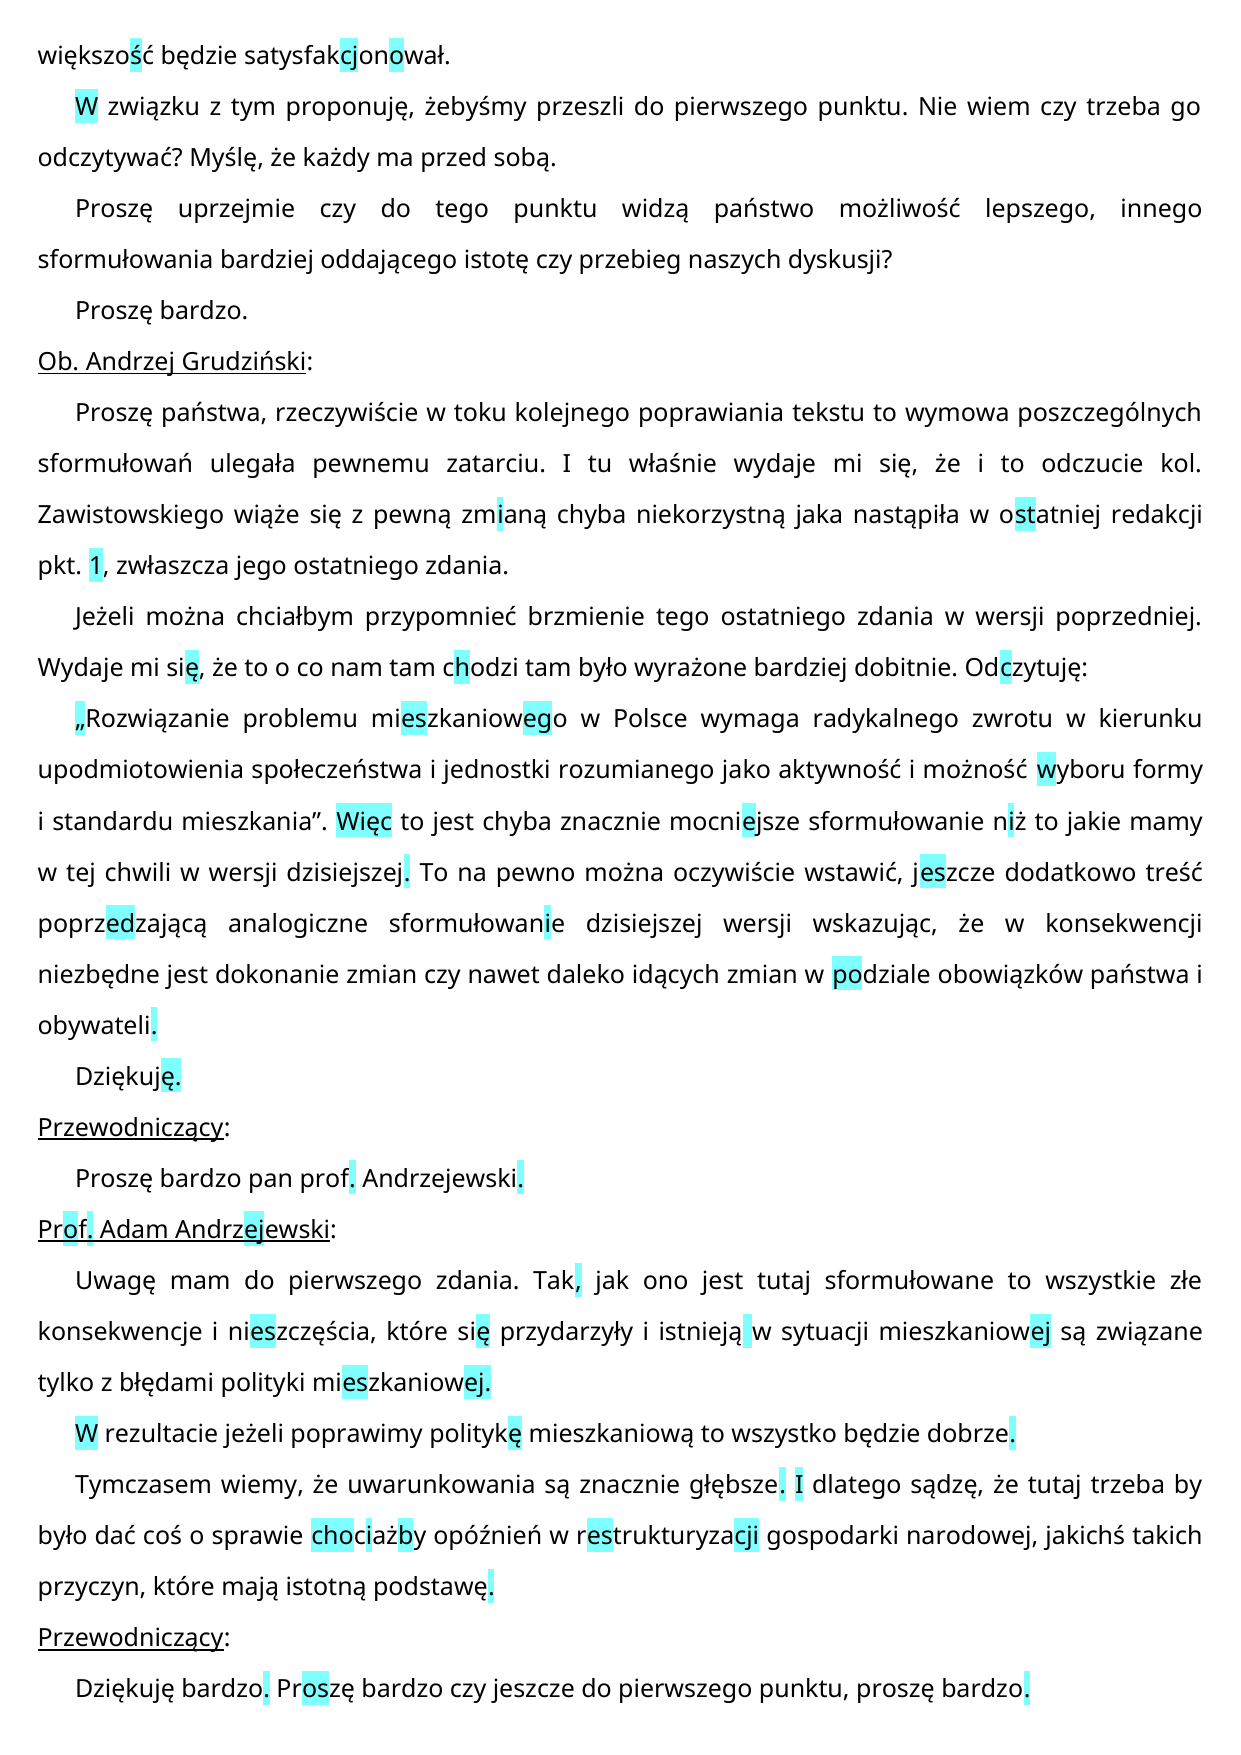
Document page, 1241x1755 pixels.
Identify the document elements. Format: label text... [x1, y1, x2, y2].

text Jeżeli można chciałbym przypomnieć brzmienie tego ostatniego zdania w wersji poprzedniej. Wydaje mi się, że to o co nam tam chodzi tam było wyrażone bardziej dobitnie. Odczytuję: [37, 599, 1203, 684]
text Proszę bardzo pan prof. Andrzejewski. [37, 1160, 1203, 1194]
text Dziękuję bardzo. Proszę bardzo czy jeszcze do pierwszego punktu, proszę bardzo. [37, 1671, 1203, 1705]
text Dziękuję. [37, 1058, 1203, 1092]
text „Rozwiązanie problemu mieszkaniowego w Polsce wymaga radykalnego zwrotu w kierunku upodmiotowienia społeczeństwa i jednostki rozumianego jako aktywność i możność wyboru formy i standardu mieszkania”. Więc to jest chyba znacznie mocniejsze sformułowanie niż to jakie mamy w tej chwili w wersji dzisiejszej. To na pewno można oczywiście wstawić, jeszcze dodatkowo treść poprzedzającą analogiczne sformułowanie dzisiejszej wersji wskazując, że w konsekwencji niezbędne jest dokonanie zmian czy nawet daleko idących zmian w podziale obowiązków państwa i obywateli. [37, 701, 1203, 1041]
text Proszę państwa, rzeczywiście w toku kolejnego poprawiania tekstu to wymowa poszczególnych sformułowań ulegała pewnemu zatarciu. I tu właśnie wydaje mi się, że i to odczucie kol. Zawistowskiego wiąże się z pewną zmianą chyba niekorzystną jaka nastąpiła w ostatniej redakcji pkt. 1, zwłaszcza jego ostatniego zdania. [37, 395, 1203, 582]
text Przewodniczący: [37, 1620, 1203, 1654]
text większość będzie satysfakcjonował. [37, 37, 1203, 72]
text Uwagę mam do pierwszego zdania. Tak, jak ono jest tutaj sformułowane to wszystkie złe konsekwencje i nieszczęścia, które się przydarzyły i istnieją w sytuacji mieszkaniowej są związane tylko z błędami polityki mieszkaniowej. [37, 1262, 1203, 1399]
text Proszę uprzejmie czy do tego punktu widzą państwo możliwość lepszego, innego sformułowania bardziej oddającego istotę czy przebieg naszych dyskusji? [37, 191, 1203, 276]
text Tymczasem wiemy, że uwarunkowania są znacznie głębsze. I dlatego sądzę, że tutaj trzeba by było dać coś o sprawie chociażby opóźnień w restrukturyzacji gospodarki narodowej, jakichś takich przyczyn, które mają istotną podstawę. [37, 1467, 1203, 1603]
text W rezultacie jeżeli poprawimy politykę mieszkaniową to wszystko będzie dobrze. [37, 1416, 1203, 1450]
text Przewodniczący: [37, 1109, 1203, 1143]
text Proszę bardzo. [37, 293, 1203, 327]
text Ob. Andrzej Grudziński: [37, 344, 1203, 378]
text W związku z tym proponuję, żebyśmy przeszli do pierwszego punktu. Nie wiem czy trzeba go odczytywać? Myślę, że każdy ma przed sobą. [37, 88, 1203, 174]
text Prof. Adam Andrzejewski: [37, 1211, 1203, 1246]
